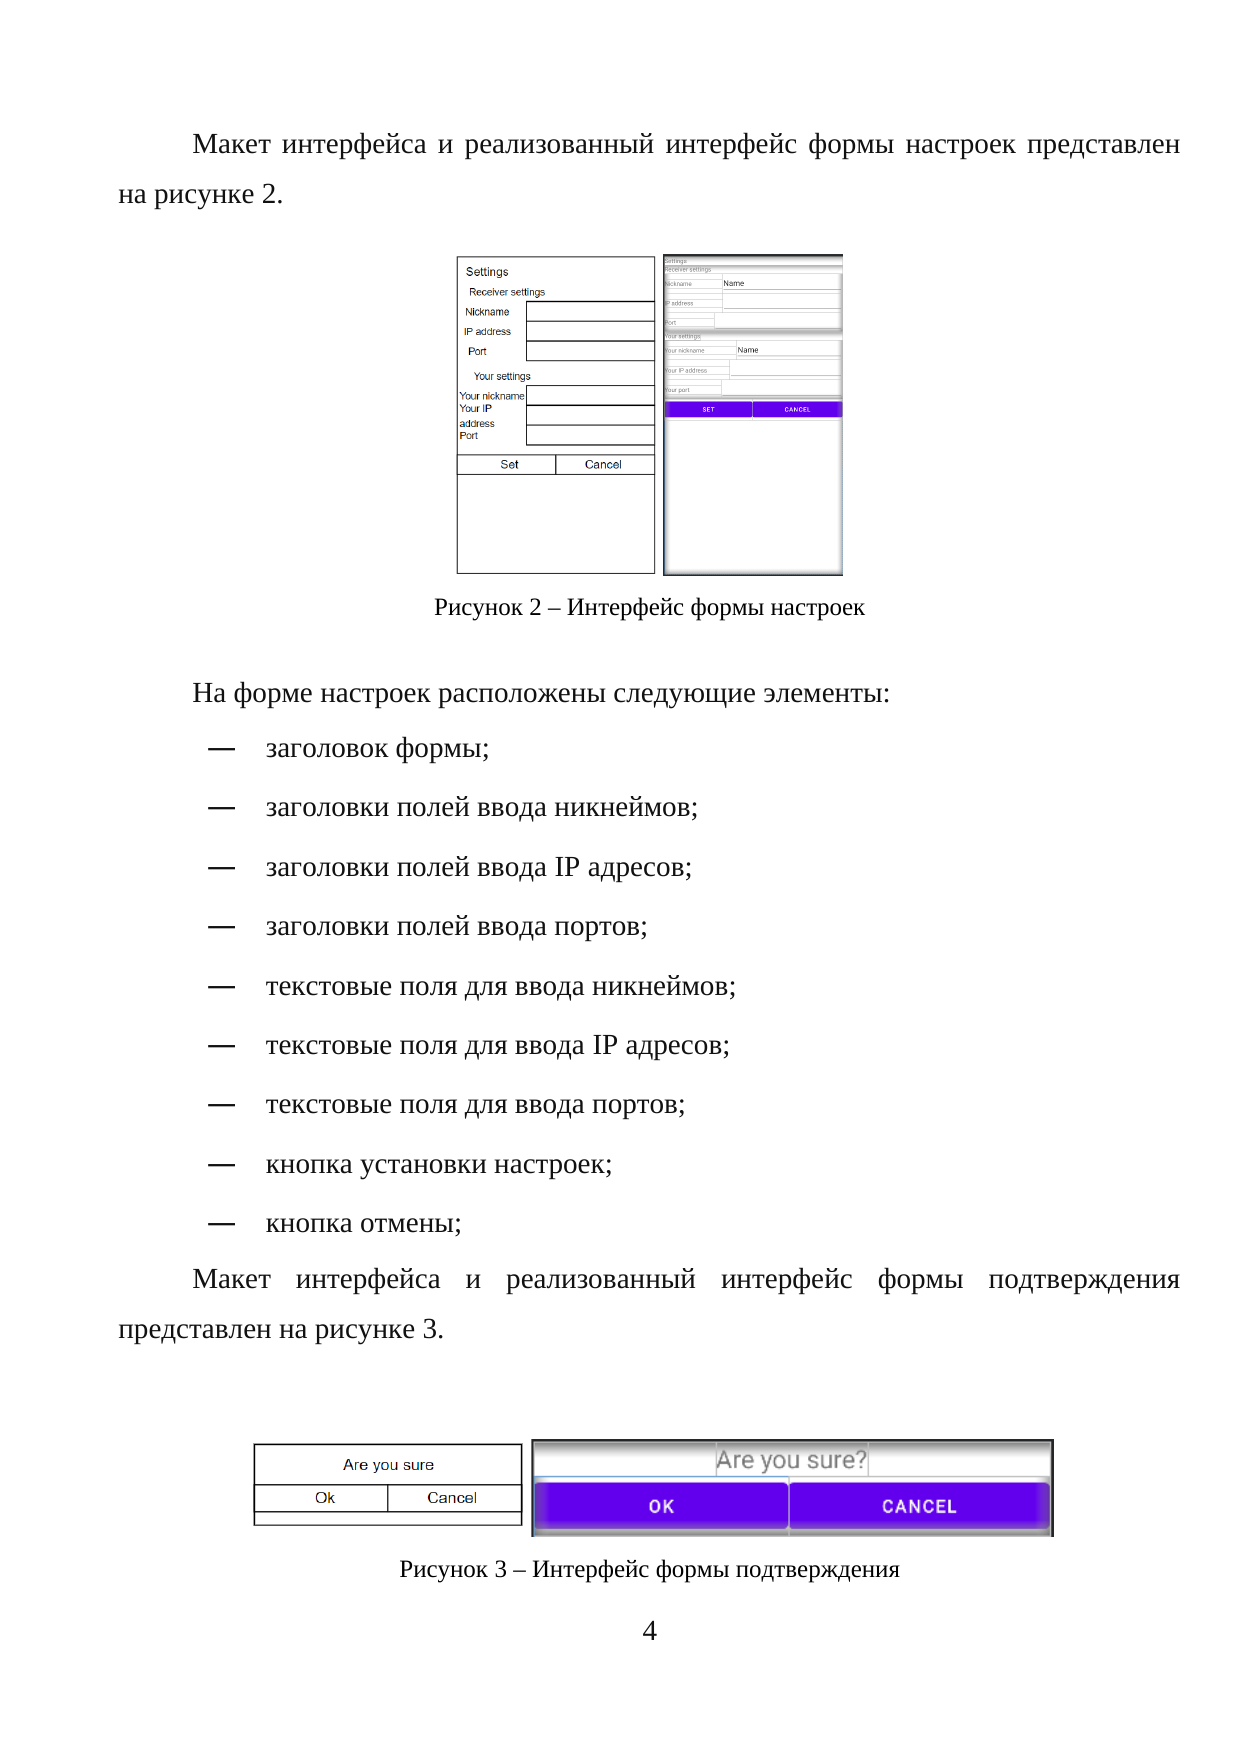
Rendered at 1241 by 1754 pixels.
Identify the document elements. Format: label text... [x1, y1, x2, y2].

list заголовки полей ввода IP адресов; [118, 845, 1181, 884]
list текстовые поля для ввода портов; [118, 1083, 1181, 1122]
text На форме настроек расположены следующие элементы: [898, 676, 1181, 709]
list заголовок формы; [118, 726, 1181, 766]
list текстовые поля для ввода никнеймов; [118, 964, 1181, 1003]
text Рисунок 3 – Интерфейс формы подтверждения [118, 1554, 399, 1583]
text Рисунок 3 – Интерфейс формы подтверждения [900, 1554, 1181, 1583]
text На форме настроек расположены следующие элементы: [118, 676, 192, 709]
text Макет интерфейса и реализованный интерфейс формы настроек представлен на рисунке 2. [118, 126, 1181, 210]
list заголовки полей ввода никнеймов; [118, 785, 1181, 825]
list кнопка установки настроек; [118, 1142, 1181, 1182]
text Макет интерфейса и реализованный интерфейс формы подтверждения представлен на рисунке 3. [118, 1261, 1181, 1345]
list кнопка отмены; [118, 1202, 1181, 1241]
list текстовые поля для ввода IP адресов; [118, 1023, 1181, 1063]
text Рисунок 2 – Интерфейс формы настроек [118, 592, 1181, 621]
list заголовки полей ввода портов; [118, 904, 1181, 944]
